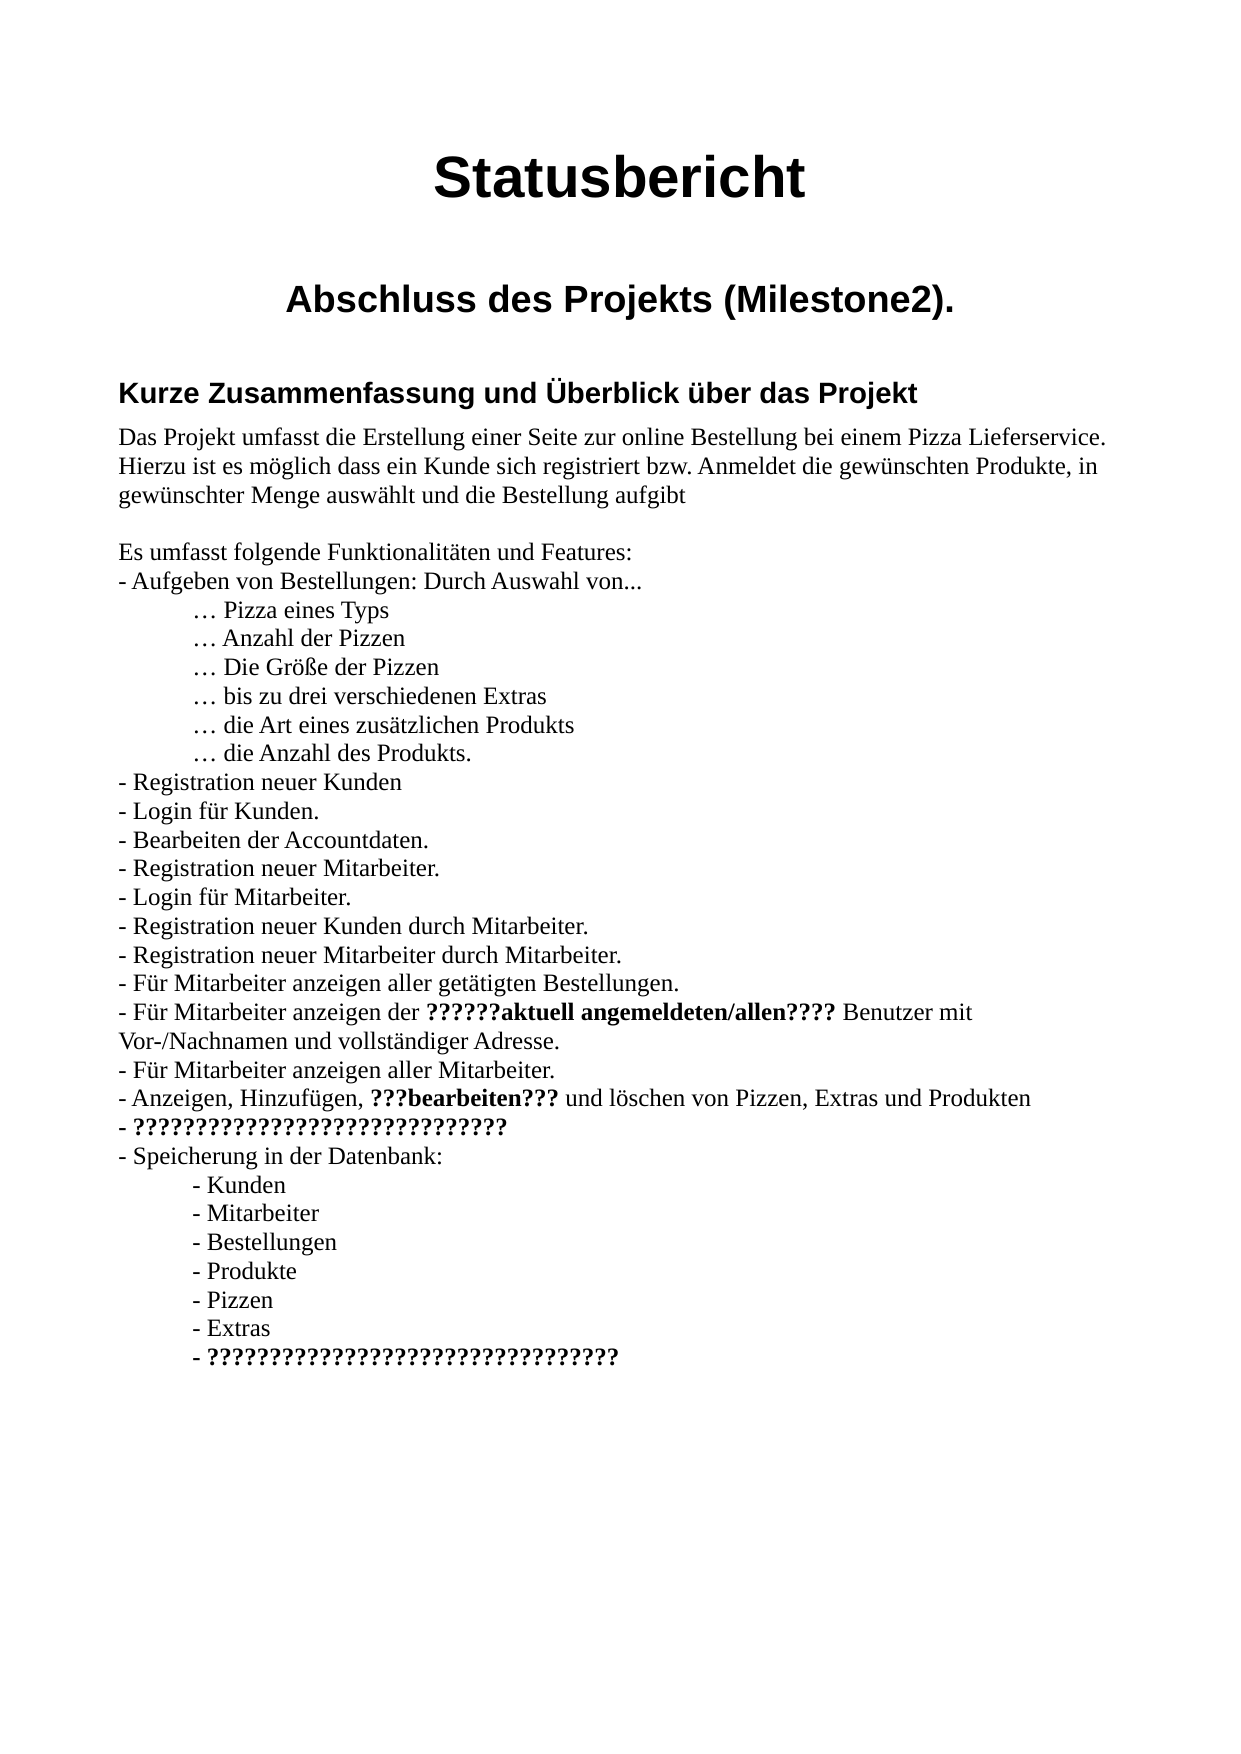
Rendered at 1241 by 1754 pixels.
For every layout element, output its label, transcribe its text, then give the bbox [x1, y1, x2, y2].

text - ?????????????????????????????? [118, 1112, 1122, 1141]
text - Login für Kunden. [118, 796, 1122, 825]
text - Registration neuer Kunden durch Mitarbeiter. [118, 911, 1122, 940]
text Hierzu ist es möglich dass ein Kunde sich registriert bzw. Anmeldet die gewünschten Produkte, in gewünschter Menge auswählt und die Bestellung aufgibt [118, 451, 1122, 508]
text - Login für Mitarbeiter. [118, 882, 1122, 911]
text Es umfasst folgende Funktionalitäten und Features: [118, 537, 1122, 566]
text … die Art eines zusätzlichen Produkts [118, 710, 1122, 738]
text - Registration neuer Mitarbeiter durch Mitarbeiter. [118, 940, 1122, 968]
text … Anzahl der Pizzen [118, 623, 1122, 652]
text - Bestellungen [118, 1227, 1122, 1256]
text … Pizza eines Typs [118, 595, 1122, 623]
text - Bearbeiten der Accountdaten. [118, 825, 1122, 853]
subtitle Abschluss des Projekts (Milestone2). [118, 276, 1122, 320]
text - Für Mitarbeiter anzeigen aller getätigten Bestellungen. [118, 968, 1122, 997]
text - Pizzen [118, 1285, 1122, 1313]
text … Die Größe der Pizzen [118, 652, 1122, 681]
text - ????????????????????????????????? [118, 1342, 1122, 1371]
text - Registration neuer Mitarbeiter. [118, 853, 1122, 882]
text … die Anzahl des Produkts. [118, 738, 1122, 767]
text - Kunden [118, 1170, 1122, 1198]
text Das Projekt umfasst die Erstellung einer Seite zur online Bestellung bei einem Pizza Lieferservice. [118, 422, 1122, 451]
text … bis zu drei verschiedenen Extras [118, 681, 1122, 710]
text - Anzeigen, Hinzufügen, ???bearbeiten??? und löschen von Pizzen, Extras und Produkten [118, 1083, 1122, 1112]
title Statusbericht [118, 143, 1122, 210]
text - Aufgeben von Bestellungen: Durch Auswahl von... [118, 566, 1122, 595]
text - Registration neuer Kunden [118, 767, 1122, 796]
text - Extras [118, 1313, 1122, 1342]
text - Für Mitarbeiter anzeigen aller Mitarbeiter. [118, 1055, 1122, 1083]
text - Speicherung in der Datenbank: [118, 1141, 1122, 1170]
text - Für Mitarbeiter anzeigen der ??????aktuell angemeldeten/allen???? Benutzer mit Vor-/Nachnamen und vollständiger Adresse. [118, 997, 1122, 1055]
text - Mitarbeiter [118, 1198, 1122, 1227]
text - Produkte [118, 1256, 1122, 1285]
subtitle Kurze Zusammenfassung und Überblick über das Projekt [118, 376, 1122, 410]
